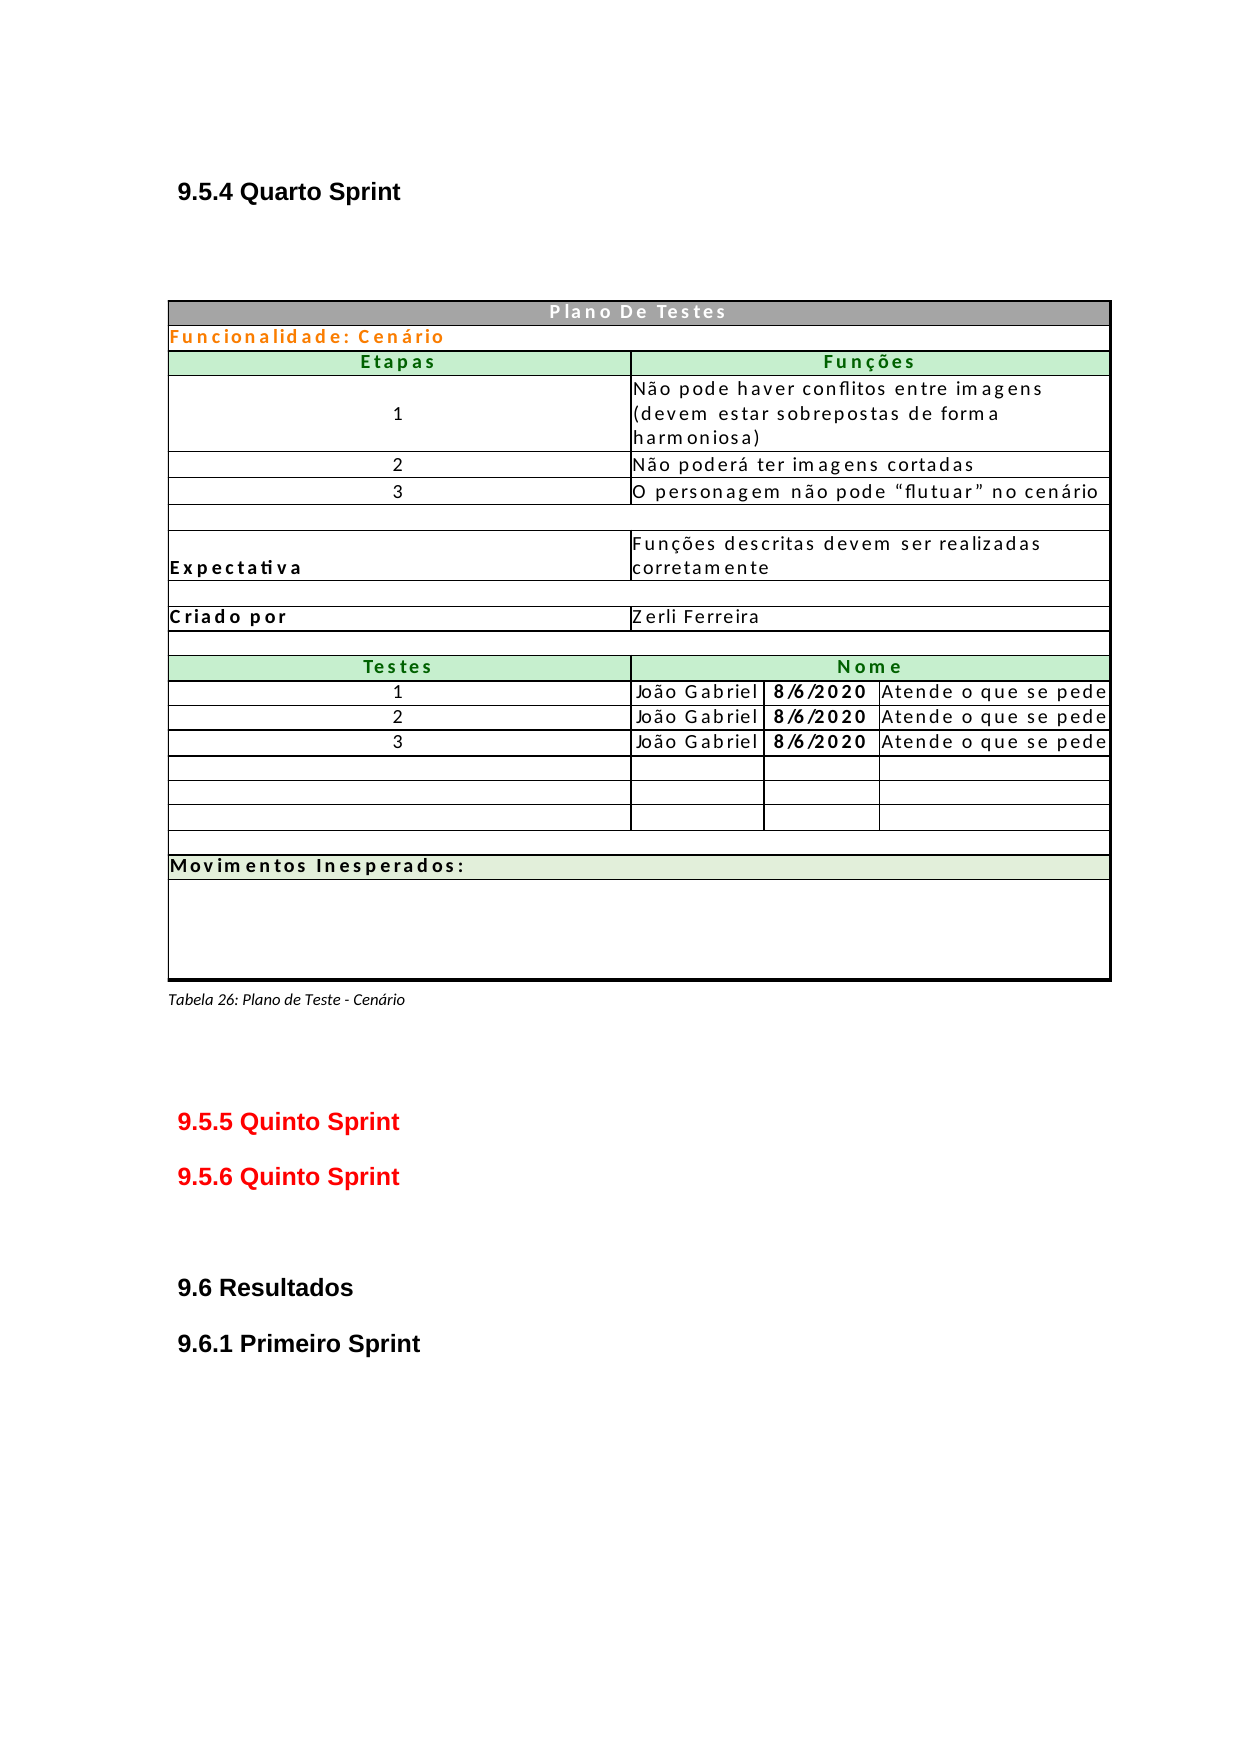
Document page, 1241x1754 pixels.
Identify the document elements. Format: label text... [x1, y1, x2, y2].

text 9.5.4 Quarto Sprint [177, 177, 1122, 206]
text Tabela 26: Plano de Teste - Cenário [168, 301, 1131, 1009]
text 9.5.6 Quinto Sprint [177, 1162, 1122, 1191]
subtitle 9.6 Resultados [177, 1273, 1122, 1302]
text 9.5.5 Quinto Sprint [177, 1106, 1122, 1135]
text 9.6.1 Primeiro Sprint [177, 1329, 1122, 1358]
